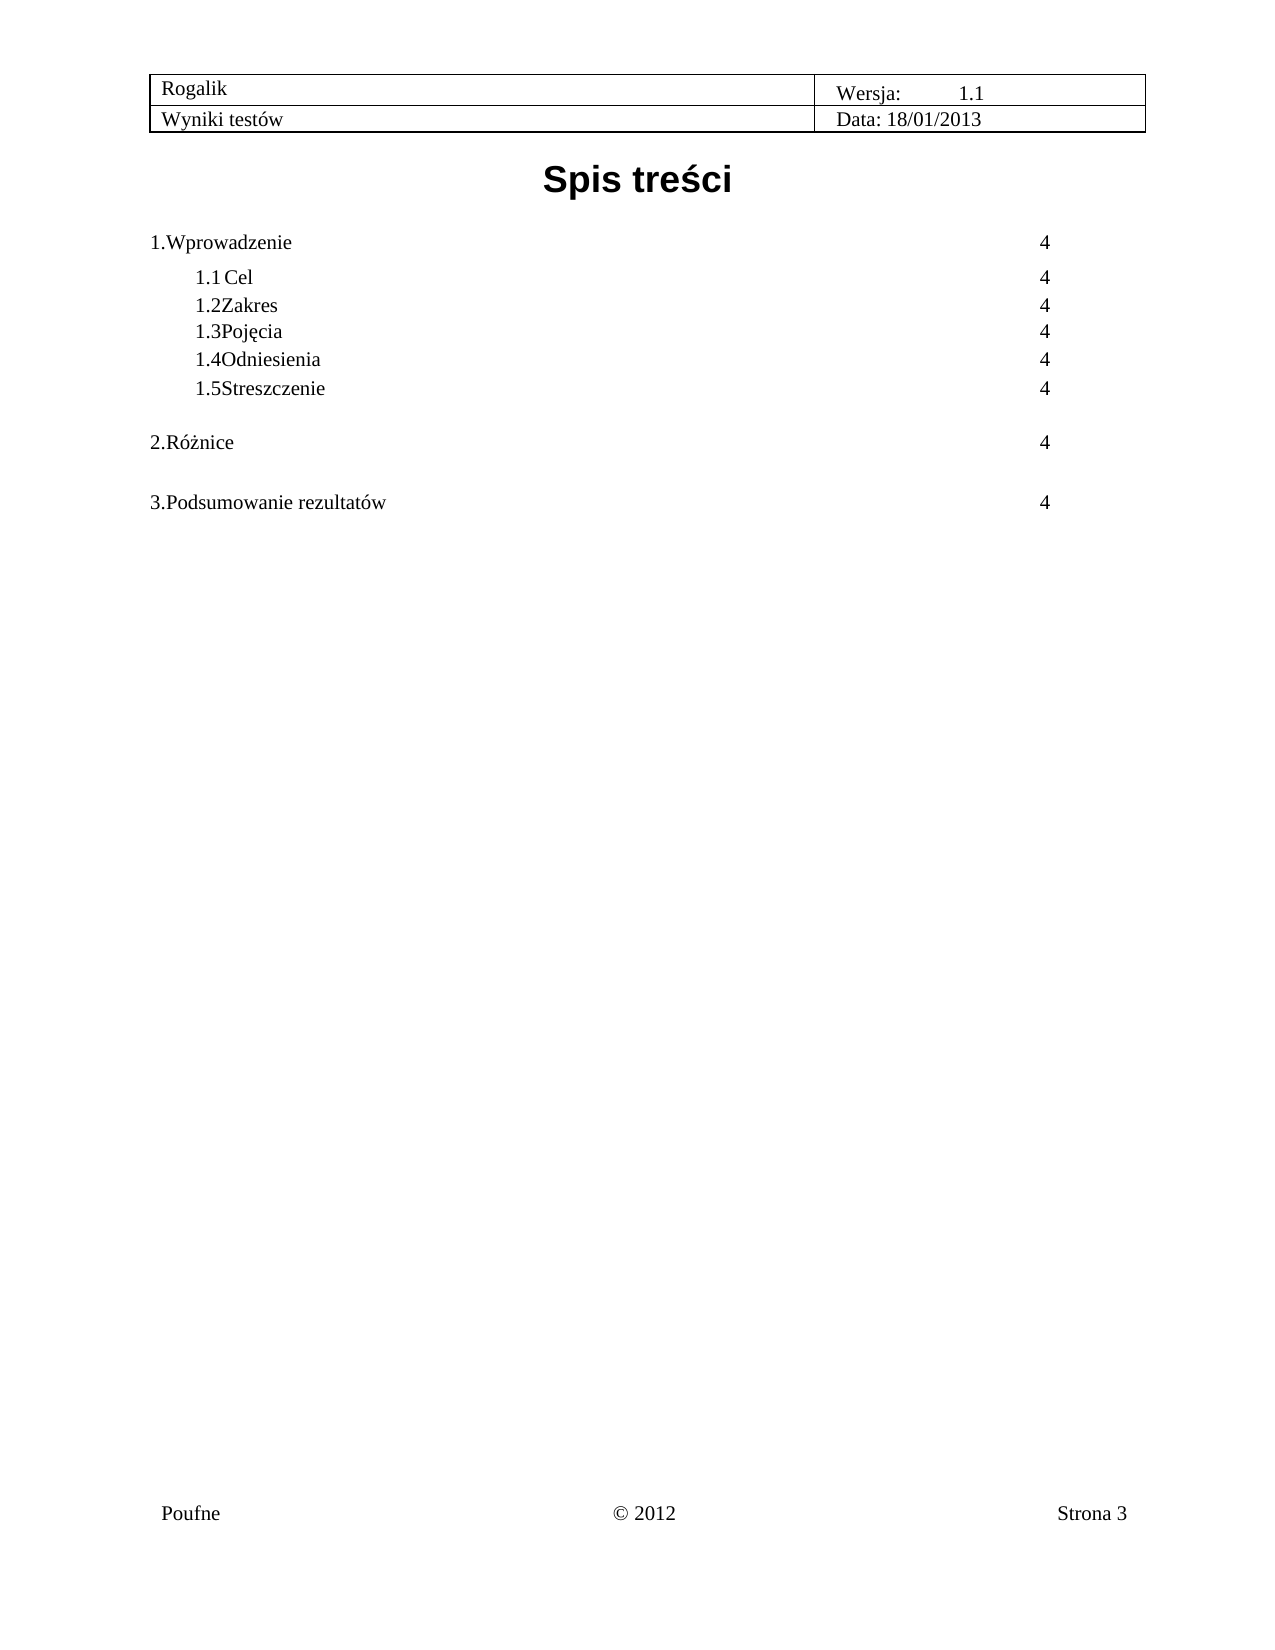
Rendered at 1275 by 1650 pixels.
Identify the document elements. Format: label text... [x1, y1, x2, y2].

text 2. Różnice 4 [150, 426, 1050, 454]
text 1.5 Streszczenie 4 [195, 372, 1050, 401]
text 1.4 Odniesienia 4 [195, 343, 1050, 372]
text 1. Wprowadzenie 4 [150, 226, 1050, 254]
text 1.1 Cel 4 [195, 261, 1050, 289]
text Spis treści [150, 158, 1125, 201]
text 3. Podsumowanie rezultatów 4 [150, 486, 1050, 514]
text 1.2 Zakres 4 [195, 289, 1050, 318]
text 1.3 Pojęcia 4 [195, 318, 1050, 343]
